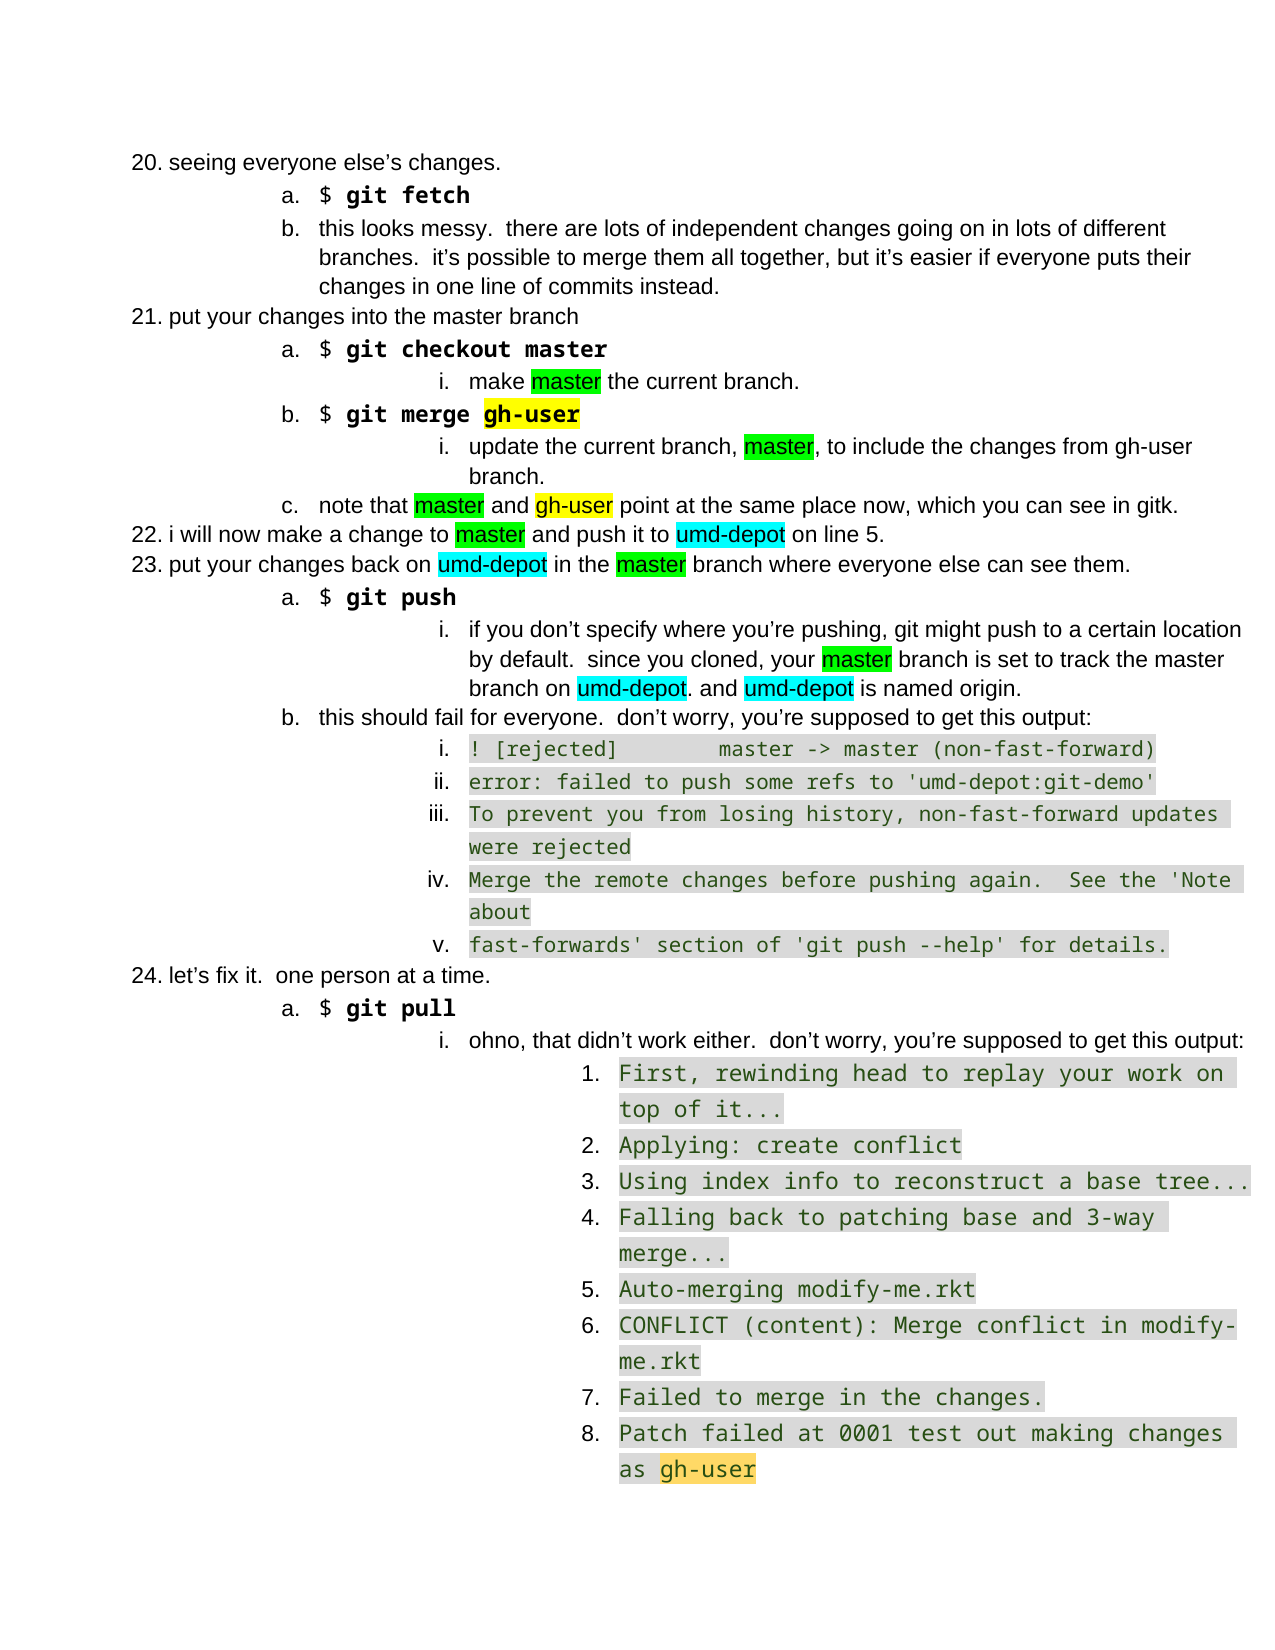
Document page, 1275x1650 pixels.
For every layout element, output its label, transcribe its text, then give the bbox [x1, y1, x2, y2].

list seeing everyone else’s changes. [131, 150, 1256, 176]
list put your changes back on umd-depot in the master branch where everyone else can see them. [131, 552, 1256, 577]
list Using index info to reconstruct a base tree... [581, 1165, 1256, 1196]
list $ git checkout master [281, 333, 1256, 364]
list First, rewinding head to replay your work on top of it... [581, 1057, 1256, 1124]
list $ git fetch [281, 179, 1256, 211]
list let’s fix it. one person at a time. [131, 963, 1256, 988]
list Falling back to patching base and 3-way merge... [581, 1201, 1256, 1268]
list put your changes into the master branch [131, 303, 1256, 329]
list fast-forwards' section of 'git push --help' for details. [244, 930, 1256, 958]
list i will now make a change to master and push it to umd-depot on line 5. [131, 522, 1256, 548]
list $ git push [281, 581, 1256, 612]
list error: failed to push some refs to 'umd-depot:git-demo' [244, 767, 1256, 795]
list make master the current branch. [244, 369, 1256, 394]
list if you don’t specify where you’re pushing, git might push to a certain location by default. since you cloned, your master branch is set to track the master branch on umd-depot. and umd-depot is named origin. [244, 617, 1256, 701]
list $ git merge gh-user [281, 398, 1256, 429]
list CONFLICT (content): Merge conflict in modify-me.rkt [581, 1309, 1256, 1376]
list Merge the remote changes before pushing again. See the 'Note about [244, 865, 1256, 926]
list Patch failed at 0001 test out making changes as gh-user [581, 1417, 1256, 1484]
list ! [rejected] master -> master (non-fast-forward) [244, 734, 1256, 763]
list ohno, that didn’t work either. don’t worry, you’re supposed to get this output: [244, 1028, 1256, 1053]
list note that master and gh-user point at the same place now, which you can see in gitk. [281, 493, 1256, 518]
list Failed to merge in the changes. [581, 1381, 1256, 1412]
list To prevent you from losing history, non-fast-forward updates were rejected [244, 799, 1256, 861]
list this should fail for everyone. don’t worry, you’re supposed to get this output: [281, 705, 1256, 731]
list this looks messy. there are lots of independent changes going on in lots of different branches. it’s possible to merge them all together, but it’s easier if everyone puts their changes in one line of commits instead. [281, 215, 1256, 300]
list update the current branch, master, to include the changes from gh-user branch. [244, 434, 1256, 489]
list Applying: create conflict [581, 1129, 1256, 1160]
list Auto-merging modify-me.rkt [581, 1273, 1256, 1304]
list $ git pull [281, 992, 1256, 1023]
